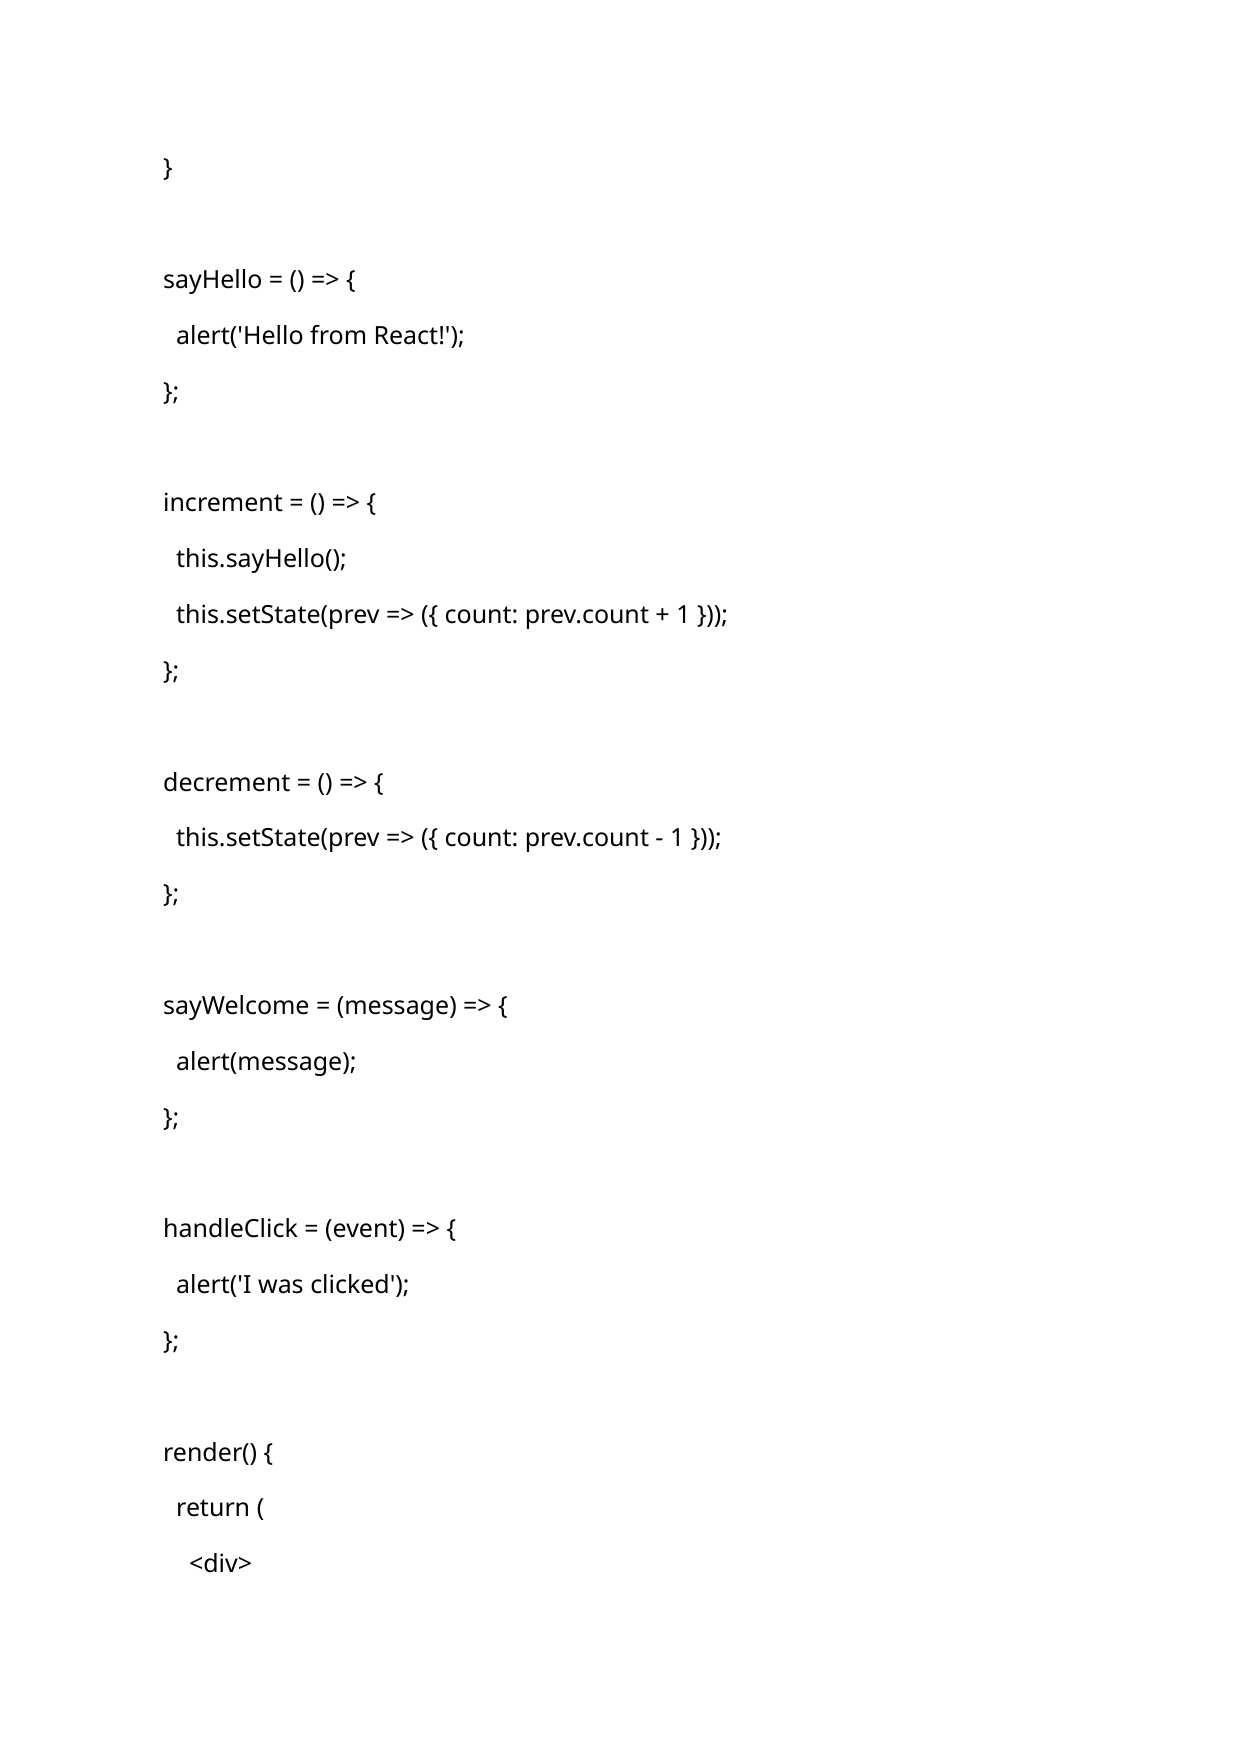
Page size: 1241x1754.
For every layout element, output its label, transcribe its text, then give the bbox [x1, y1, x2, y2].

text }; [150, 652, 1090, 687]
text increment = () => { [150, 485, 1090, 519]
text decrement = () => { [150, 764, 1090, 798]
text alert('I was clicked'); [150, 1267, 1090, 1301]
text return ( [150, 1490, 1090, 1524]
text }; [150, 1099, 1090, 1133]
text } [150, 150, 1090, 184]
text this.setState(prev => ({ count: prev.count - 1 })); [150, 820, 1090, 854]
text this.setState(prev => ({ count: prev.count + 1 })); [150, 597, 1090, 631]
text sayWelcome = (message) => { [150, 987, 1090, 1022]
text alert('Hello from React!'); [150, 317, 1090, 352]
text }; [150, 876, 1090, 910]
text render() { [150, 1434, 1090, 1468]
text }; [150, 373, 1090, 407]
text }; [150, 1322, 1090, 1357]
text handleClick = (event) => { [150, 1211, 1090, 1245]
text this.sayHello(); [150, 541, 1090, 575]
text sayHello = () => { [150, 262, 1090, 296]
text <div> [150, 1546, 1090, 1580]
text alert(message); [150, 1043, 1090, 1077]
